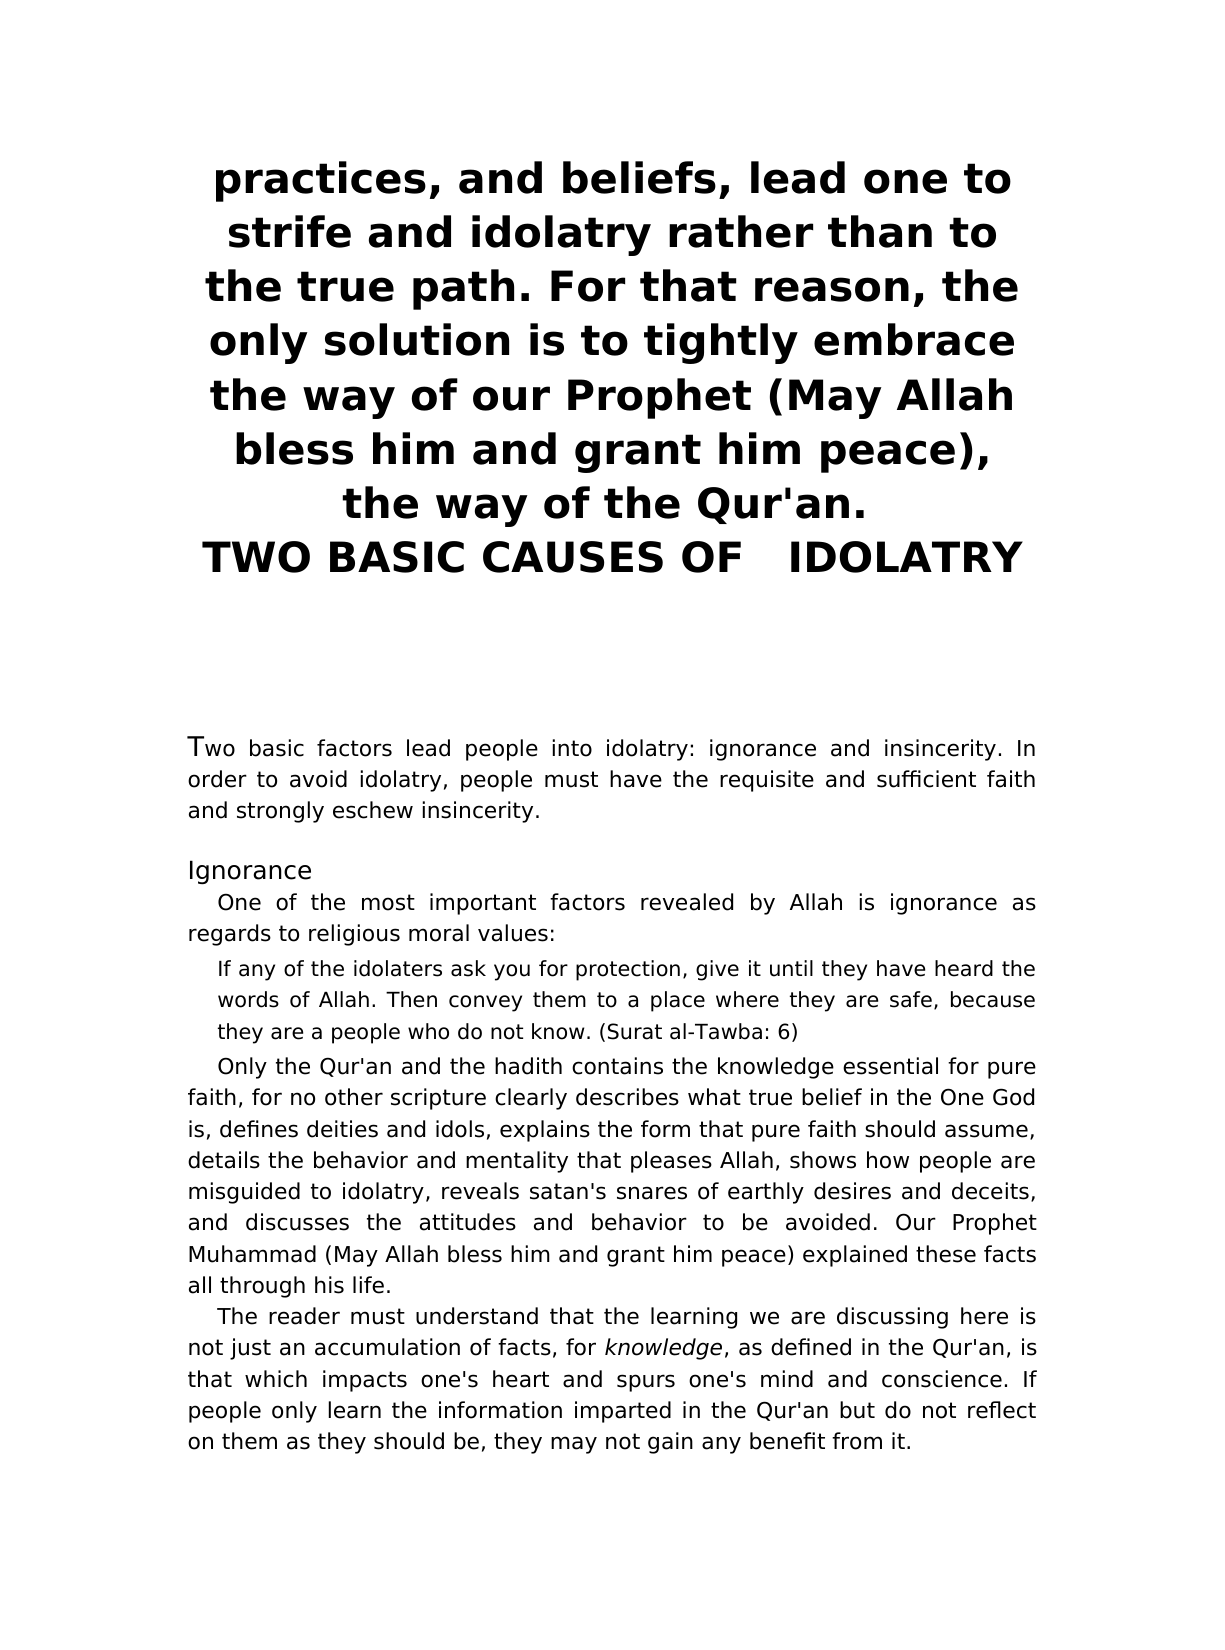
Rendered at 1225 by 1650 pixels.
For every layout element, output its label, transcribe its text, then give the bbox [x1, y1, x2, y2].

text If any of the idolaters ask you for protection, give it until they have heard the words of Allah. Then convey them to a place where they are safe, because they are a people who do not know. (Surat al-Tawba: 6) [217, 952, 1037, 1045]
text Two basic factors lead people into idolatry: ignorance and insincerity. In order to avoid idolatry, people must have the requisite and sufficient faith and strongly eschew insincerity. [187, 731, 1037, 825]
subtitle Ignorance [187, 856, 1037, 885]
text Only the Qur'an and the hadith contains the knowledge essential for pure faith, for no other scripture clearly describes what true belief in the One God is, defines deities and idols, explains the form that pure faith should assume, details the behavior and mentality that pleases Allah, shows how people are misguided to idolatry, reveals satan's snares of earthly desires and deceits, and discusses the attitudes and behavior to be avoided. Our Prophet Muhammad (May Allah bless him and grant him peace) explained these facts all through his life. [187, 1049, 1037, 1299]
text practices, and beliefs, lead one to strife and idolatry rather than to the true path. For that reason, the only solution is to tightly embrace the way of our Prophet (May Allah bless him and grant him peace), the way of the Qur'an. TWO BASIC CAUSES OF IDOLATRY [187, 150, 1037, 583]
text The reader must understand that the learning we are discussing here is not just an accumulation of facts, for knowledge, as defined in the Qur'an, is that which impacts one's heart and spurs one's mind and conscience. If people only learn the information imparted in the Qur'an but do not reflect on them as they should be, they may not gain any benefit from it. [187, 1299, 1037, 1456]
text One of the most important factors revealed by Allah is ignorance as regards to religious moral values: [187, 885, 1037, 948]
